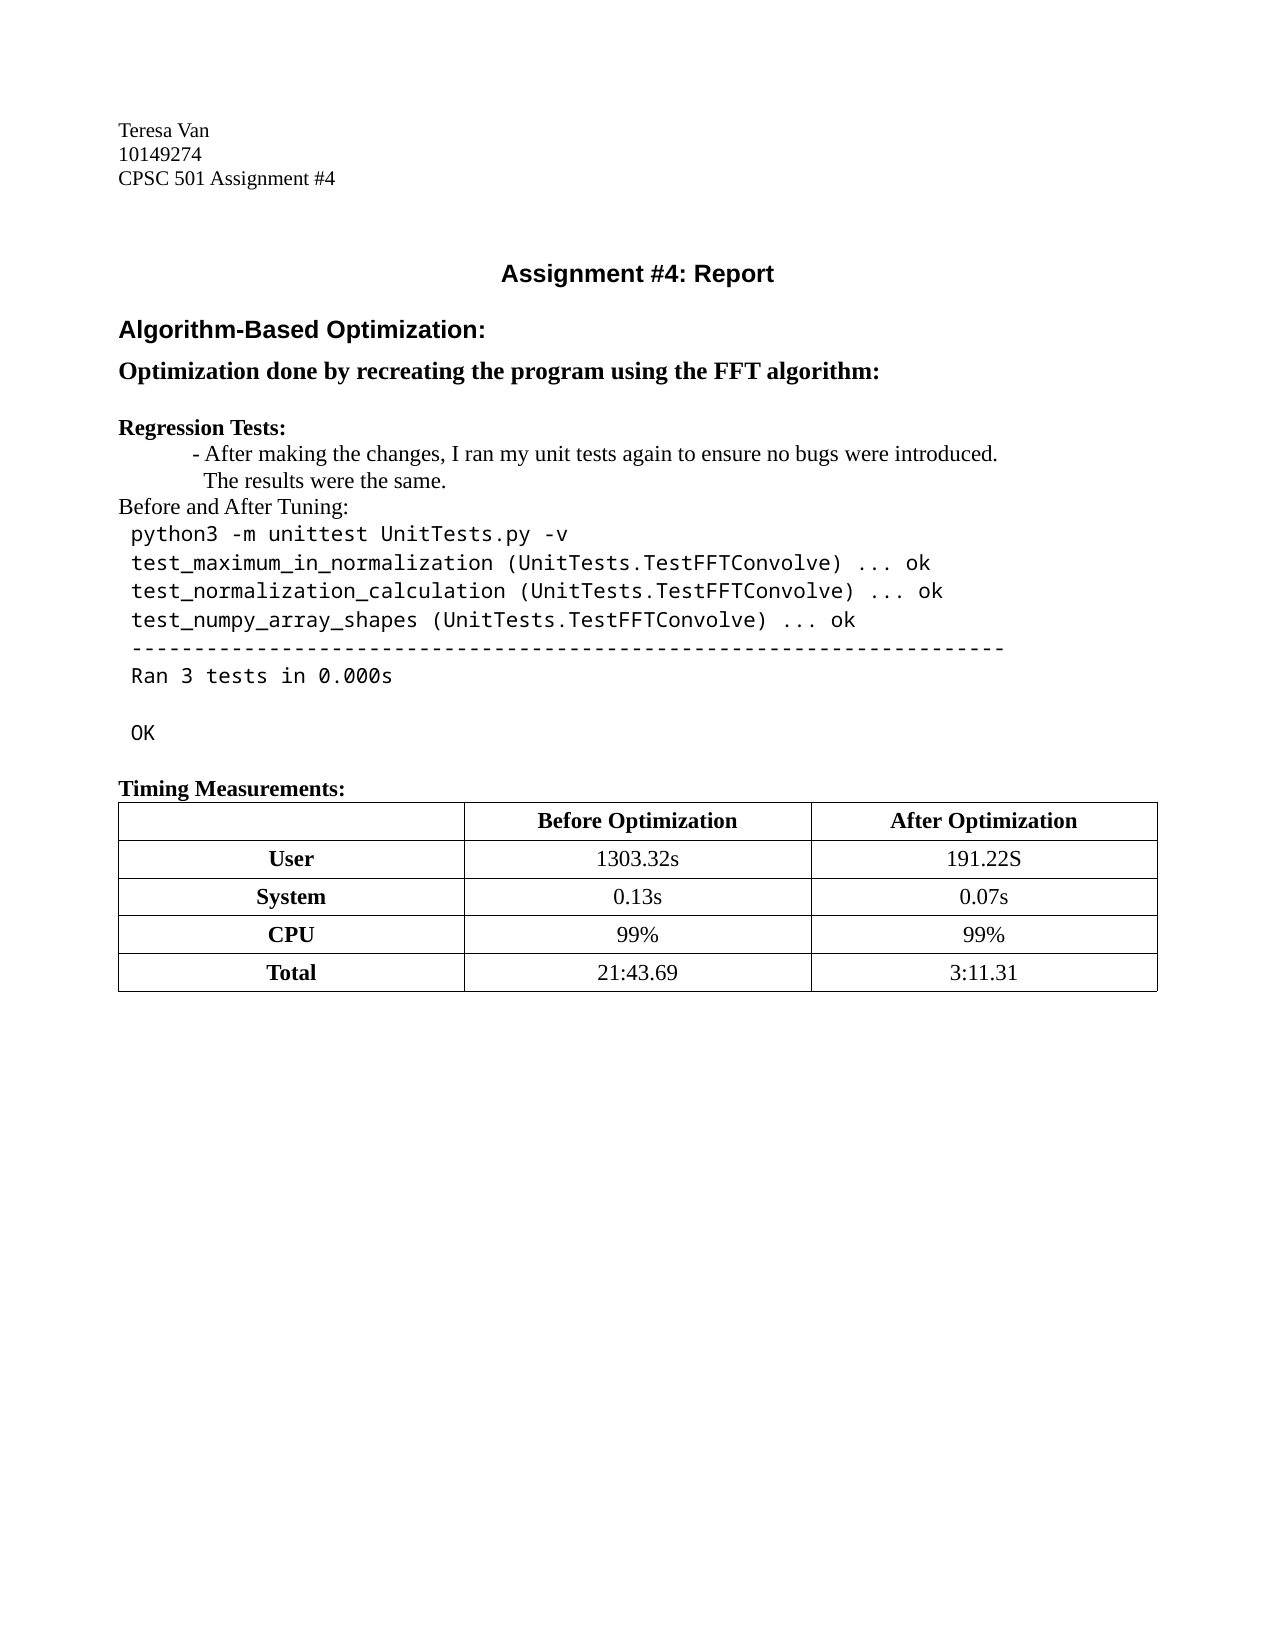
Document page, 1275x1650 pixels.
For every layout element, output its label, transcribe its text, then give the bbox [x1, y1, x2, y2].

table_cell 0.13s [465, 879, 811, 915]
table_cell Total [119, 954, 464, 991]
title Assignment #4: Report [118, 259, 1157, 288]
table_cell 3:11.31 [812, 954, 1157, 991]
text test_numpy_array_shapes (UnitTests.TestFFTConvolve) ... ok [118, 605, 1157, 633]
table_header After Optimization [812, 803, 1157, 839]
text ---------------------------------------------------------------------- [118, 633, 1157, 662]
text Timing Measurements: [118, 775, 1157, 802]
text - After making the changes, I ran my unit tests again to ensure no bugs were introduced. [118, 440, 1157, 467]
table_cell 0.07s [812, 879, 1157, 915]
table_cell CPU [119, 916, 464, 953]
text test_normalization_calculation (UnitTests.TestFFTConvolve) ... ok [118, 576, 1157, 605]
table_cell 21:43.69 [465, 954, 811, 991]
text Optimization done by recreating the program using the FFT algorithm: [118, 356, 1157, 385]
text test_maximum_in_normalization (UnitTests.TestFFTConvolve) ... ok [118, 548, 1157, 576]
table_cell 191.22S [812, 841, 1157, 877]
table_cell 1303.32s [465, 841, 811, 877]
table_header [119, 803, 464, 839]
table_cell 99% [812, 916, 1157, 953]
text The results were the same. [118, 467, 1157, 493]
table_cell User [119, 841, 464, 877]
text OK [118, 718, 1157, 747]
text Before and After Tuning: [118, 493, 1157, 519]
table_header Before Optimization [465, 803, 811, 839]
text python3 -m unittest UnitTests.py -v [118, 519, 1157, 548]
table_cell 99% [465, 916, 811, 953]
text Regression Tests: [118, 414, 1157, 440]
table_cell System [119, 879, 464, 915]
text Ran 3 tests in 0.000s [118, 662, 1157, 690]
subtitle Algorithm-Based Optimization: [118, 315, 1157, 344]
